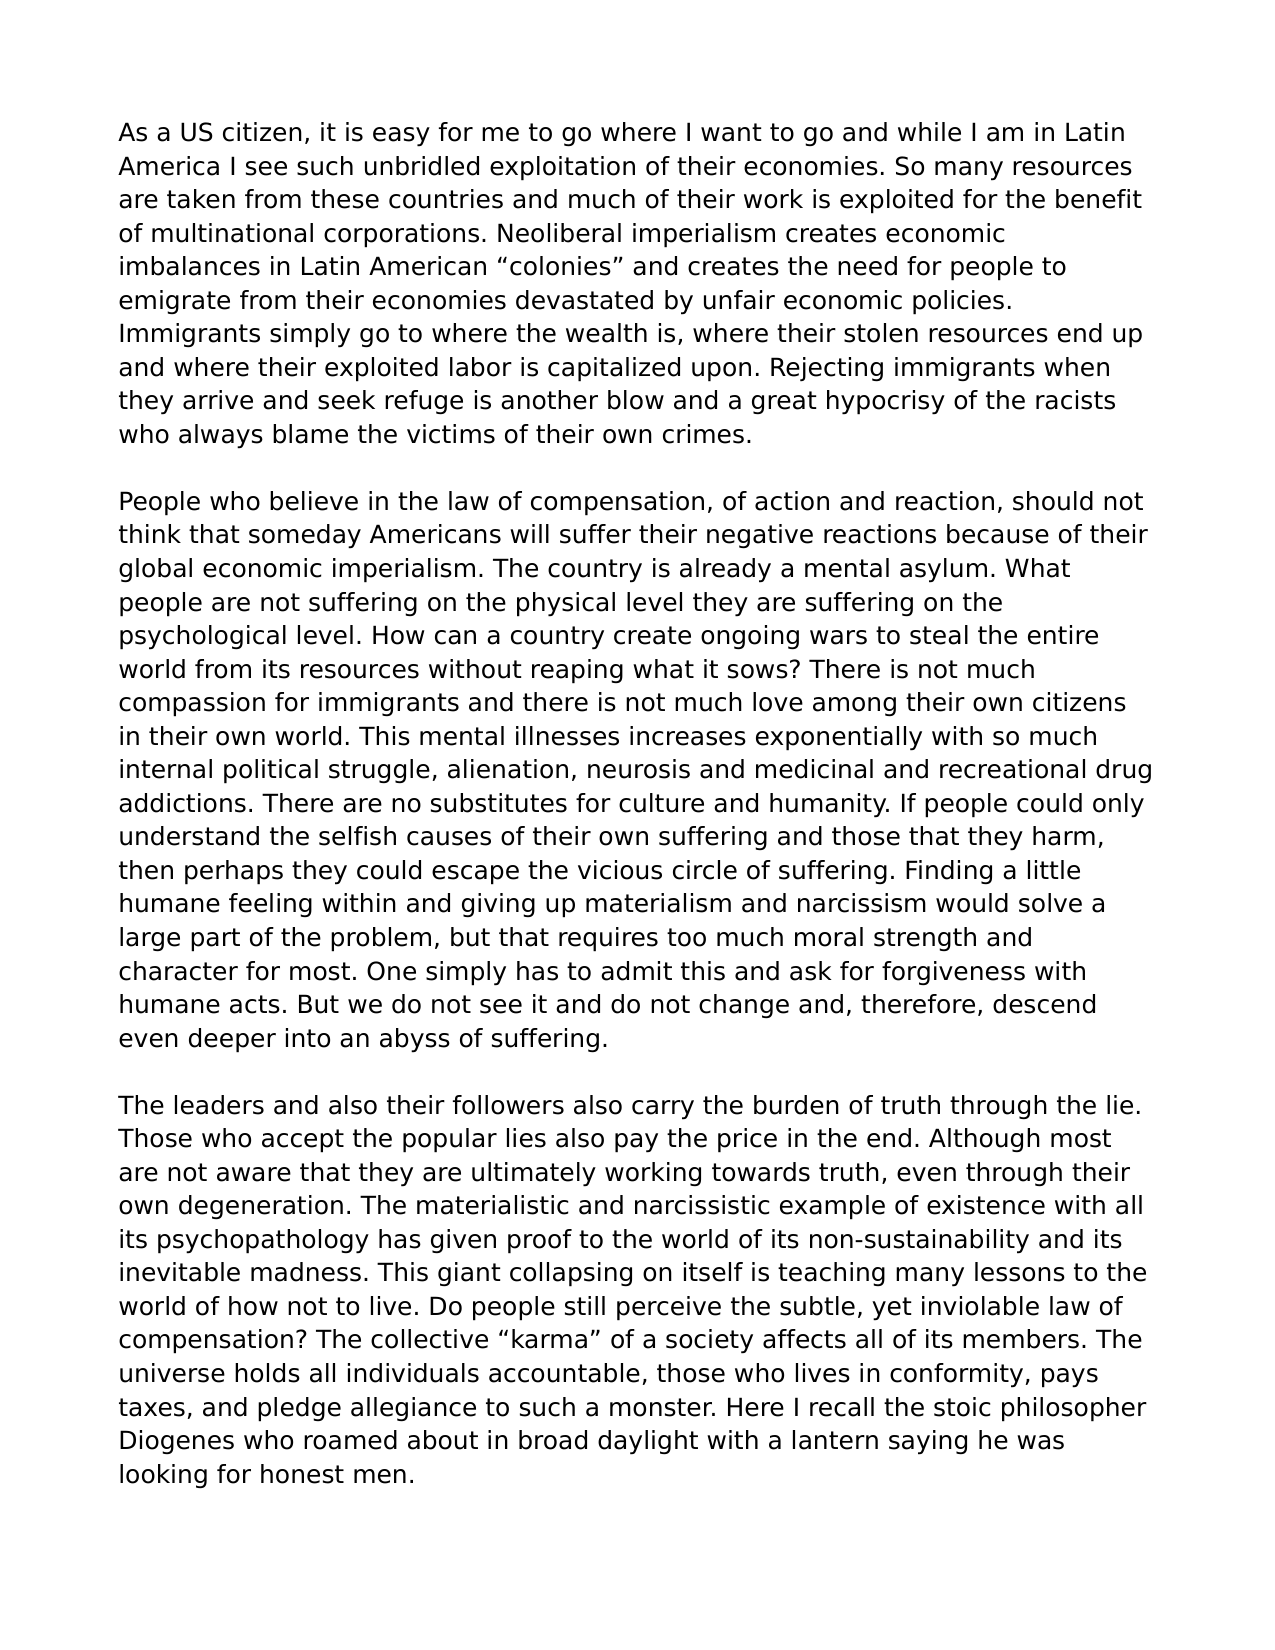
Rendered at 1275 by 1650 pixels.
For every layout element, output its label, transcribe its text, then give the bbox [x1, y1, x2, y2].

text As a US citizen, it is easy for me to go where I want to go and while I am in Latin America I see such unbridled exploitation of their economies. So many resources are taken from these countries and much of their work is exploited for the benefit of multinational corporations. Neoliberal imperialism creates economic imbalances in Latin American “colonies” and creates the need for people to emigrate from their economies devastated by unfair economic policies. Immigrants simply go to where the wealth is, where their stolen resources end up and where their exploited labor is capitalized upon. Rejecting immigrants when they arrive and seek refuge is another blow and a great hypocrisy of the racists who always blame the victims of their own crimes. People who believe in the law of compensation, of action and reaction, should not think that someday Americans will suffer their negative reactions because of their global economic imperialism. The country is already a mental asylum. What people are not suffering on the physical level they are suffering on the psychological level. How can a country create ongoing wars to steal the entire world from its resources without reaping what it sows? There is not much compassion for immigrants and there is not much love among their own citizens in their own world. This mental illnesses increases exponentially with so much internal political struggle, alienation, neurosis and medicinal and recreational drug addictions. There are no substitutes for culture and humanity. If people could only understand the selfish causes of their own suffering and those that they harm, then perhaps they could escape the vicious circle of suffering. Finding a little humane feeling within and giving up materialism and narcissism would solve a large part of the problem, but that requires too much moral strength and character for most. One simply has to admit this and ask for forgiveness with humane acts. But we do not see it and do not change and, therefore, descend even deeper into an abyss of suffering. The leaders and also their followers also carry the burden of truth through the lie. Those who accept the popular lies also pay the price in the end. Although most are not aware that they are ultimately working towards truth, even through their own degeneration. The materialistic and narcissistic example of existence with all its psychopathology has given proof to the world of its non-sustainability and its inevitable madness. This giant collapsing on itself is teaching many lessons to the world of how not to live. Do people still perceive the subtle, yet inviolable law of compensation? The collective “karma” of a society affects all of its members. The universe holds all individuals accountable, those who lives in conformity, pays taxes, and pledge allegiance to such a monster. Here I recall the stoic philosopher Diogenes who roamed about in broad daylight with a lantern saying he was looking for honest men. [118, 118, 1157, 1489]
